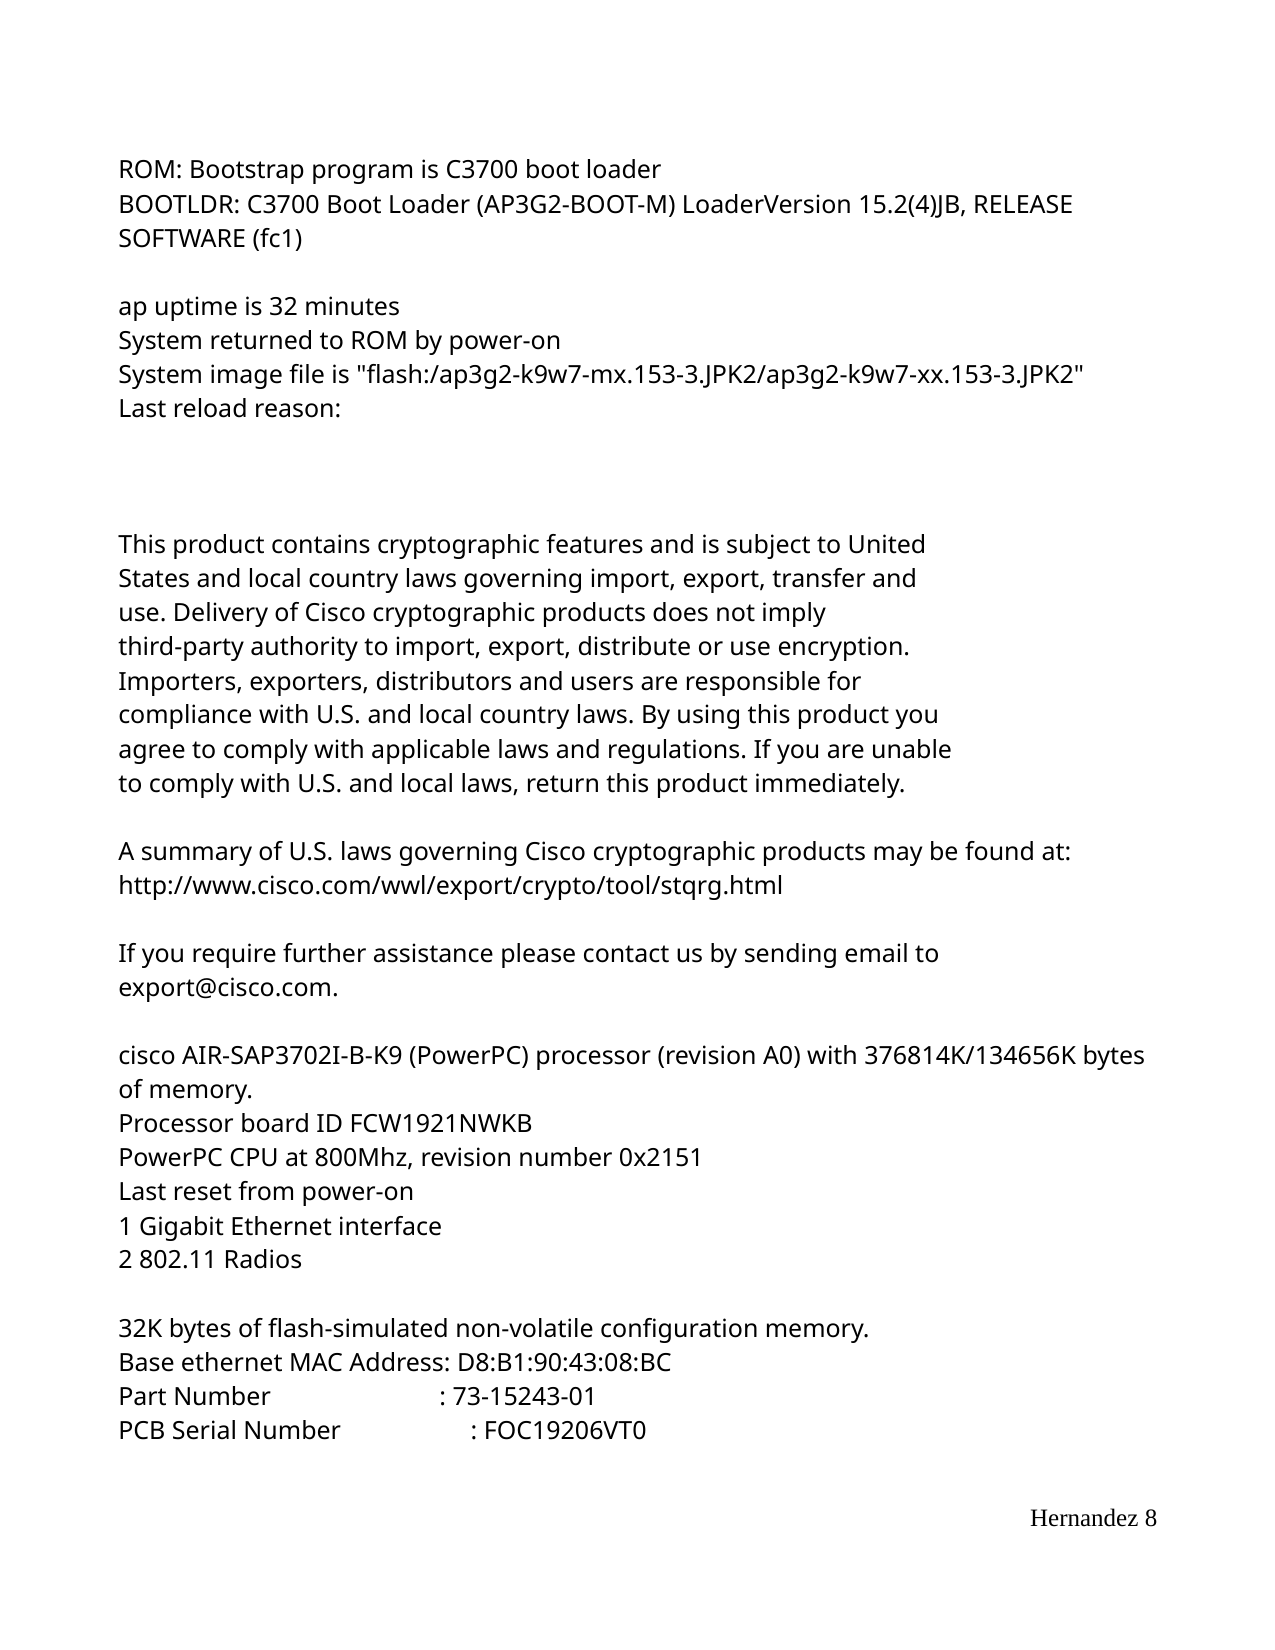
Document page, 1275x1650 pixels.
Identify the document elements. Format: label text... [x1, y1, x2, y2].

text Last reset from power-on [118, 1174, 1157, 1208]
text Importers, exporters, distributors and users are responsible for [118, 663, 1157, 697]
text States and local country laws governing import, export, transfer and [118, 561, 1157, 595]
text Processor board ID FCW1921NWKB [118, 1106, 1157, 1140]
text export@cisco.com. [118, 970, 1157, 1004]
text BOOTLDR: C3700 Boot Loader (AP3G2-BOOT-M) LoaderVersion 15.2(4)JB, RELEASE SOFTWARE (fc1) [118, 186, 1157, 254]
text PowerPC CPU at 800Mhz, revision number 0x2151 [118, 1140, 1157, 1174]
text ROM: Bootstrap program is C3700 boot loader [118, 152, 1157, 186]
text A summary of U.S. laws governing Cisco cryptographic products may be found at: [118, 833, 1157, 867]
text http://www.cisco.com/wwl/export/crypto/tool/stqrg.html [118, 867, 1157, 902]
text to comply with U.S. and local laws, return this product immediately. [118, 765, 1157, 799]
text PCB Serial Number : FOC19206VT0 [118, 1412, 1157, 1447]
text If you require further assistance please contact us by sending email to [118, 936, 1157, 970]
text agree to comply with applicable laws and regulations. If you are unable [118, 731, 1157, 765]
text 1 Gigabit Ethernet interface [118, 1208, 1157, 1242]
text use. Delivery of Cisco cryptographic products does not imply [118, 595, 1157, 629]
text Base ethernet MAC Address: D8:B1:90:43:08:BC [118, 1344, 1157, 1378]
text compliance with U.S. and local country laws. By using this product you [118, 697, 1157, 731]
text System image file is "flash:/ap3g2-k9w7-mx.153-3.JPK2/ap3g2-k9w7-xx.153-3.JPK2" [118, 357, 1157, 391]
text System returned to ROM by power-on [118, 322, 1157, 357]
text 32K bytes of flash-simulated non-volatile configuration memory. [118, 1310, 1157, 1344]
text Part Number : 73-15243-01 [118, 1378, 1157, 1412]
text This product contains cryptographic features and is subject to United [118, 527, 1157, 561]
text 2 802.11 Radios [118, 1242, 1157, 1276]
text ap uptime is 32 minutes [118, 288, 1157, 322]
text cisco AIR-SAP3702I-B-K9 (PowerPC) processor (revision A0) with 376814K/134656K bytes of memory. [118, 1038, 1157, 1106]
text third-party authority to import, export, distribute or use encryption. [118, 629, 1157, 663]
text Last reload reason: [118, 391, 1157, 425]
